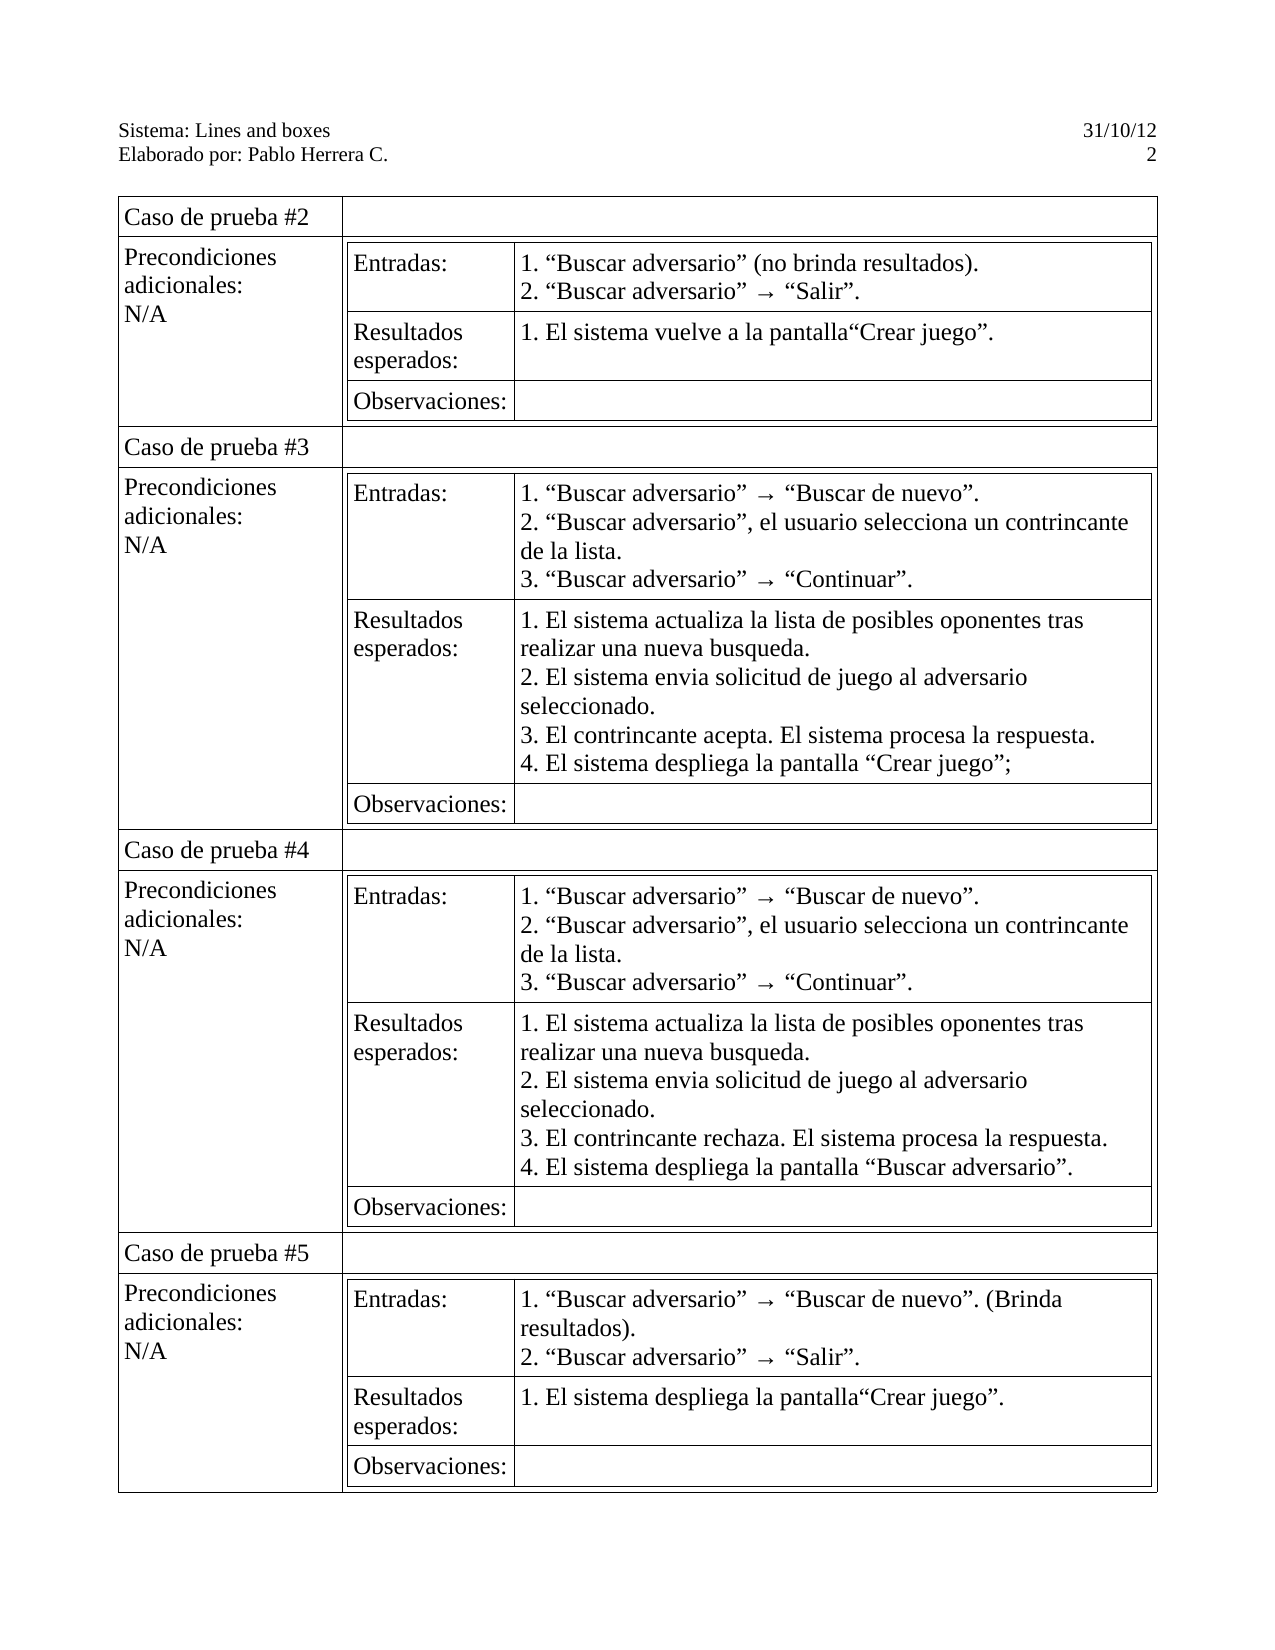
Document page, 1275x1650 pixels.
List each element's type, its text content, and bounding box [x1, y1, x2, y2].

table_cell Caso de prueba #4 [119, 830, 342, 869]
table_header Entradas: [348, 474, 514, 599]
table_cell Precondiciones adicionales: N/A [119, 468, 342, 829]
table_cell Observaciones: [348, 784, 514, 823]
table_cell [515, 381, 1151, 420]
table_cell 1. El sistema vuelve a la pantalla“Crear juego”. [515, 312, 1151, 380]
table_cell Resultados esperados: [348, 1377, 514, 1445]
table_header 1. “Buscar adversario” → “Buscar de nuevo”. (Brinda resultados). 2. “Buscar adversario” → “Salir”. [515, 1280, 1151, 1376]
table_cell [343, 830, 1157, 869]
table_cell [343, 468, 1157, 829]
table_cell [515, 1187, 1151, 1226]
table_cell [343, 237, 1157, 426]
table_cell [515, 784, 1151, 823]
table_cell Precondiciones adicionales: N/A [119, 1274, 342, 1492]
table_cell [515, 1446, 1151, 1486]
table_header Entradas: [348, 243, 514, 311]
table_cell 1. El sistema actualiza la lista de posibles oponentes tras realizar una nueva busqueda. 2. El sistema envia solicitud de juego al adversario seleccionado. 3. El contrincante rechaza. El sistema procesa la respuesta. 4. El sistema despliega la pantalla “Buscar adversario”. [515, 1003, 1151, 1186]
table_header 1. “Buscar adversario” → “Buscar de nuevo”. 2. “Buscar adversario”, el usuario selecciona un contrincante de la lista. 3. “Buscar adversario” → “Continuar”. [515, 474, 1151, 599]
table_cell [343, 427, 1157, 467]
table_header 1. “Buscar adversario” → “Buscar de nuevo”. 2. “Buscar adversario”, el usuario selecciona un contrincante de la lista. 3. “Buscar adversario” → “Continuar”. [515, 876, 1151, 1002]
table_cell Caso de prueba #2 [119, 197, 342, 236]
table_cell Caso de prueba #5 [119, 1233, 342, 1273]
table_header Entradas: [348, 1280, 514, 1376]
table_cell [343, 871, 1157, 1232]
table_cell [343, 1274, 1157, 1492]
table_cell 1. El sistema actualiza la lista de posibles oponentes tras realizar una nueva busqueda. 2. El sistema envia solicitud de juego al adversario seleccionado. 3. El contrincante acepta. El sistema procesa la respuesta. 4. El sistema despliega la pantalla “Crear juego”; [515, 600, 1151, 783]
table_cell Precondiciones adicionales: N/A [119, 871, 342, 1232]
table_header Entradas: [348, 876, 514, 1002]
table_cell Resultados esperados: [348, 600, 514, 783]
table_header 1. “Buscar adversario” (no brinda resultados). 2. “Buscar adversario” → “Salir”. [515, 243, 1151, 311]
table_cell Caso de prueba #3 [119, 427, 342, 467]
table_cell Observaciones: [348, 1187, 514, 1226]
table_cell Resultados esperados: [348, 312, 514, 380]
table_cell [343, 1233, 1157, 1273]
table_cell Resultados esperados: [348, 1003, 514, 1186]
table_cell [343, 197, 1157, 236]
table_cell Observaciones: [348, 1446, 514, 1486]
table_cell 1. El sistema despliega la pantalla“Crear juego”. [515, 1377, 1151, 1445]
table_cell Precondiciones adicionales: N/A [119, 237, 342, 426]
table_cell Observaciones: [348, 381, 514, 420]
